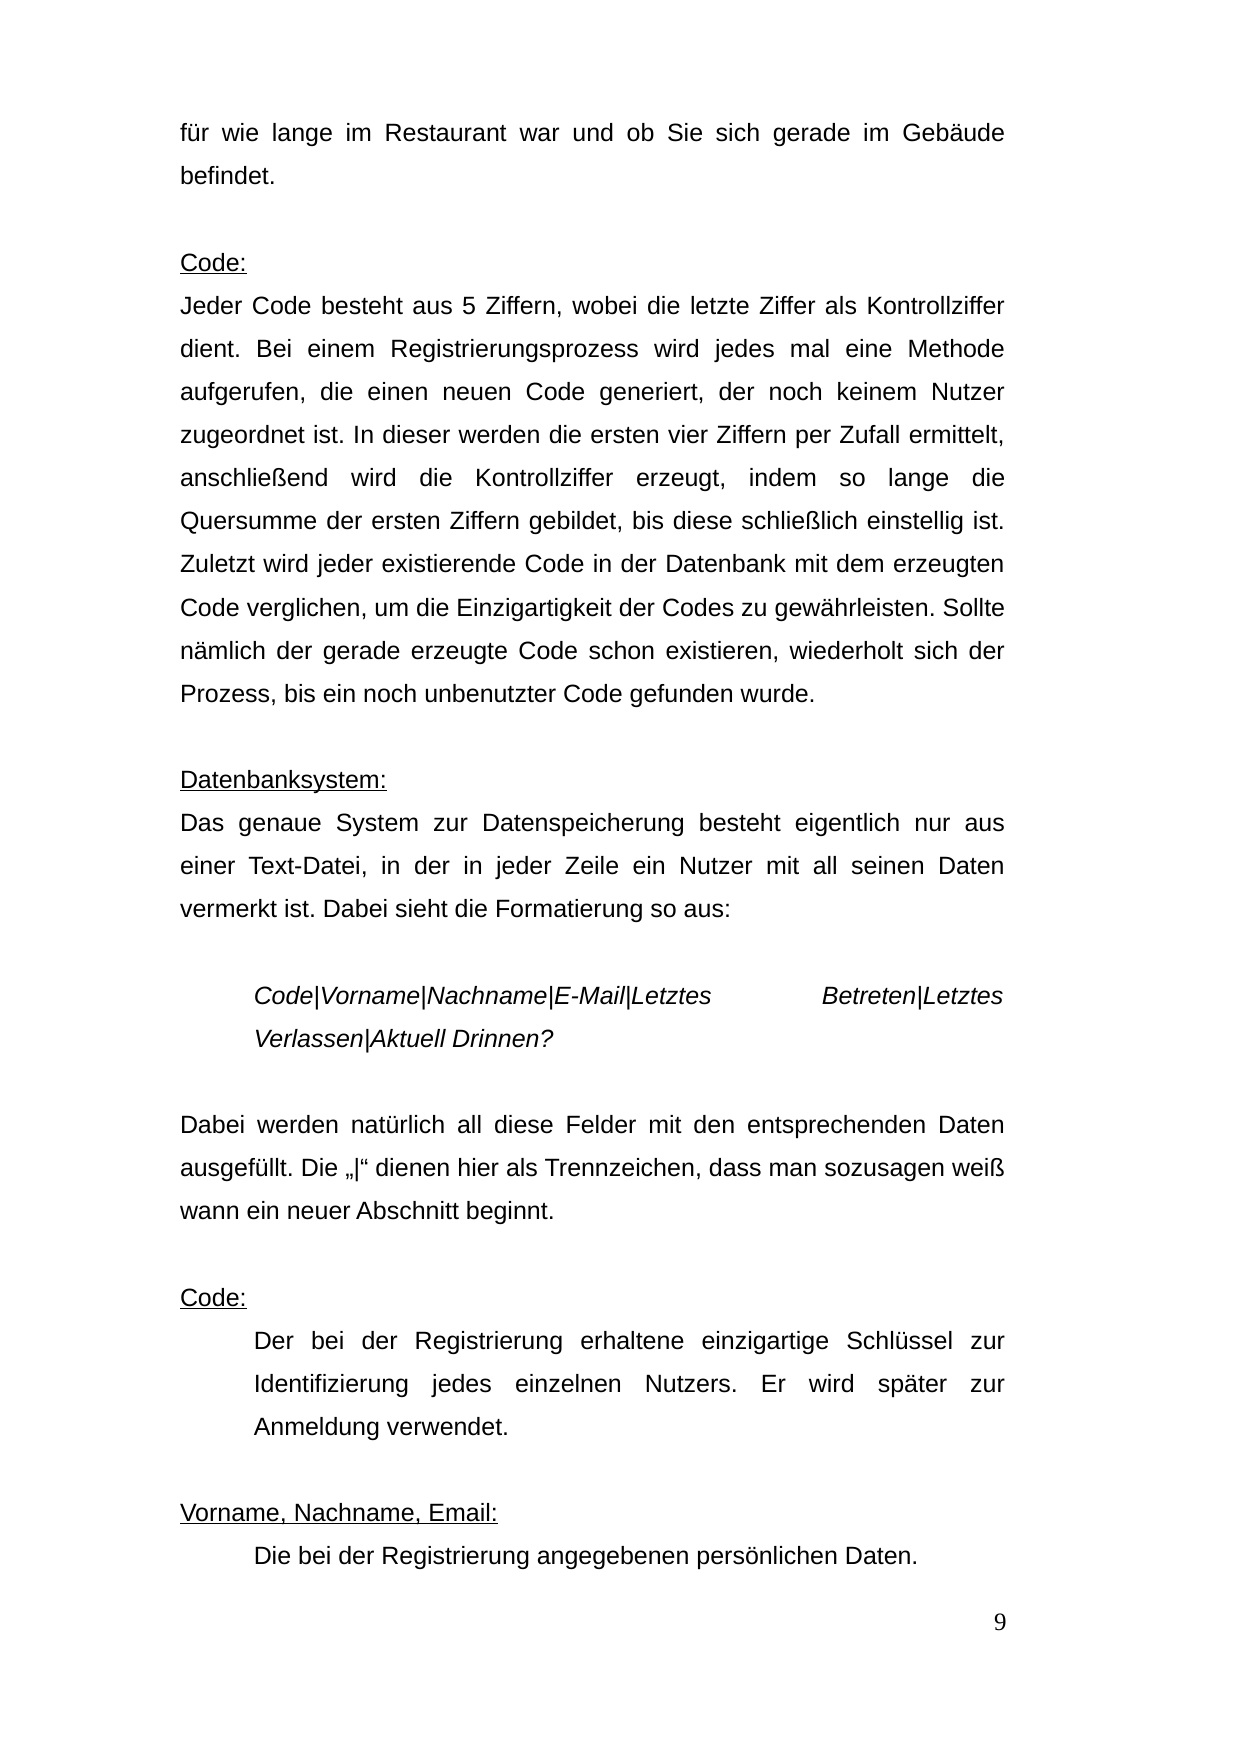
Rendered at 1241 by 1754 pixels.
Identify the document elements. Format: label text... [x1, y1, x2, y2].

text Die bei der Registrierung angegebenen persönlichen Daten. [253, 1541, 1006, 1570]
text für wie lange im Restaurant war und ob Sie sich gerade im Gebäude befindet. [180, 118, 1006, 190]
text Der bei der Registrierung erhaltene einzigartige Schlüssel zur Identifizierung jedes einzelnen Nutzers. Er wird später zur Anmeldung verwendet. [253, 1326, 1006, 1441]
text Das genaue System zur Datenspeicherung besteht eigentlich nur aus einer Text-Datei, in der in jeder Zeile ein Nutzer mit all seinen Daten vermerkt ist. Dabei sieht die Formatierung so aus: [180, 808, 1006, 923]
text Datenbanksystem: [180, 765, 1006, 794]
text Code: [180, 247, 1006, 276]
text Code: [180, 1282, 1006, 1311]
text Dabei werden natürlich all diese Felder mit den entsprechenden Daten ausgefüllt. Die „|“ dienen hier als Trennzeichen, dass man sozusagen weiß wann ein neuer Abschnitt beginnt. [180, 1110, 1006, 1225]
text Jeder Code besteht aus 5 Ziffern, wobei die letzte Ziffer als Kontrollziffer dient. Bei einem Registrierungsprozess wird jedes mal eine Methode aufgerufen, die einen neuen Code generiert, der noch keinem Nutzer zugeordnet ist. In dieser werden die ersten vier Ziffern per Zufall ermittelt, anschließend wird die Kontrollziffer erzeugt, indem so lange die Quersumme der ersten Ziffern gebildet, bis diese schließlich einstellig ist. Zuletzt wird jeder existierende Code in der Datenbank mit dem erzeugten Code verglichen, um die Einzigartigkeit der Codes zu gewährleisten. Sollte nämlich der gerade erzeugte Code schon existieren, wiederholt sich der Prozess, bis ein noch unbenutzter Code gefunden wurde. [180, 291, 1006, 707]
text Vorname, Nachname, Email: [180, 1498, 1006, 1527]
text Code|Vorname|Nachname|E-Mail|Letztes Betreten|Letztes Verlassen|Aktuell Drinnen? [253, 981, 1006, 1052]
